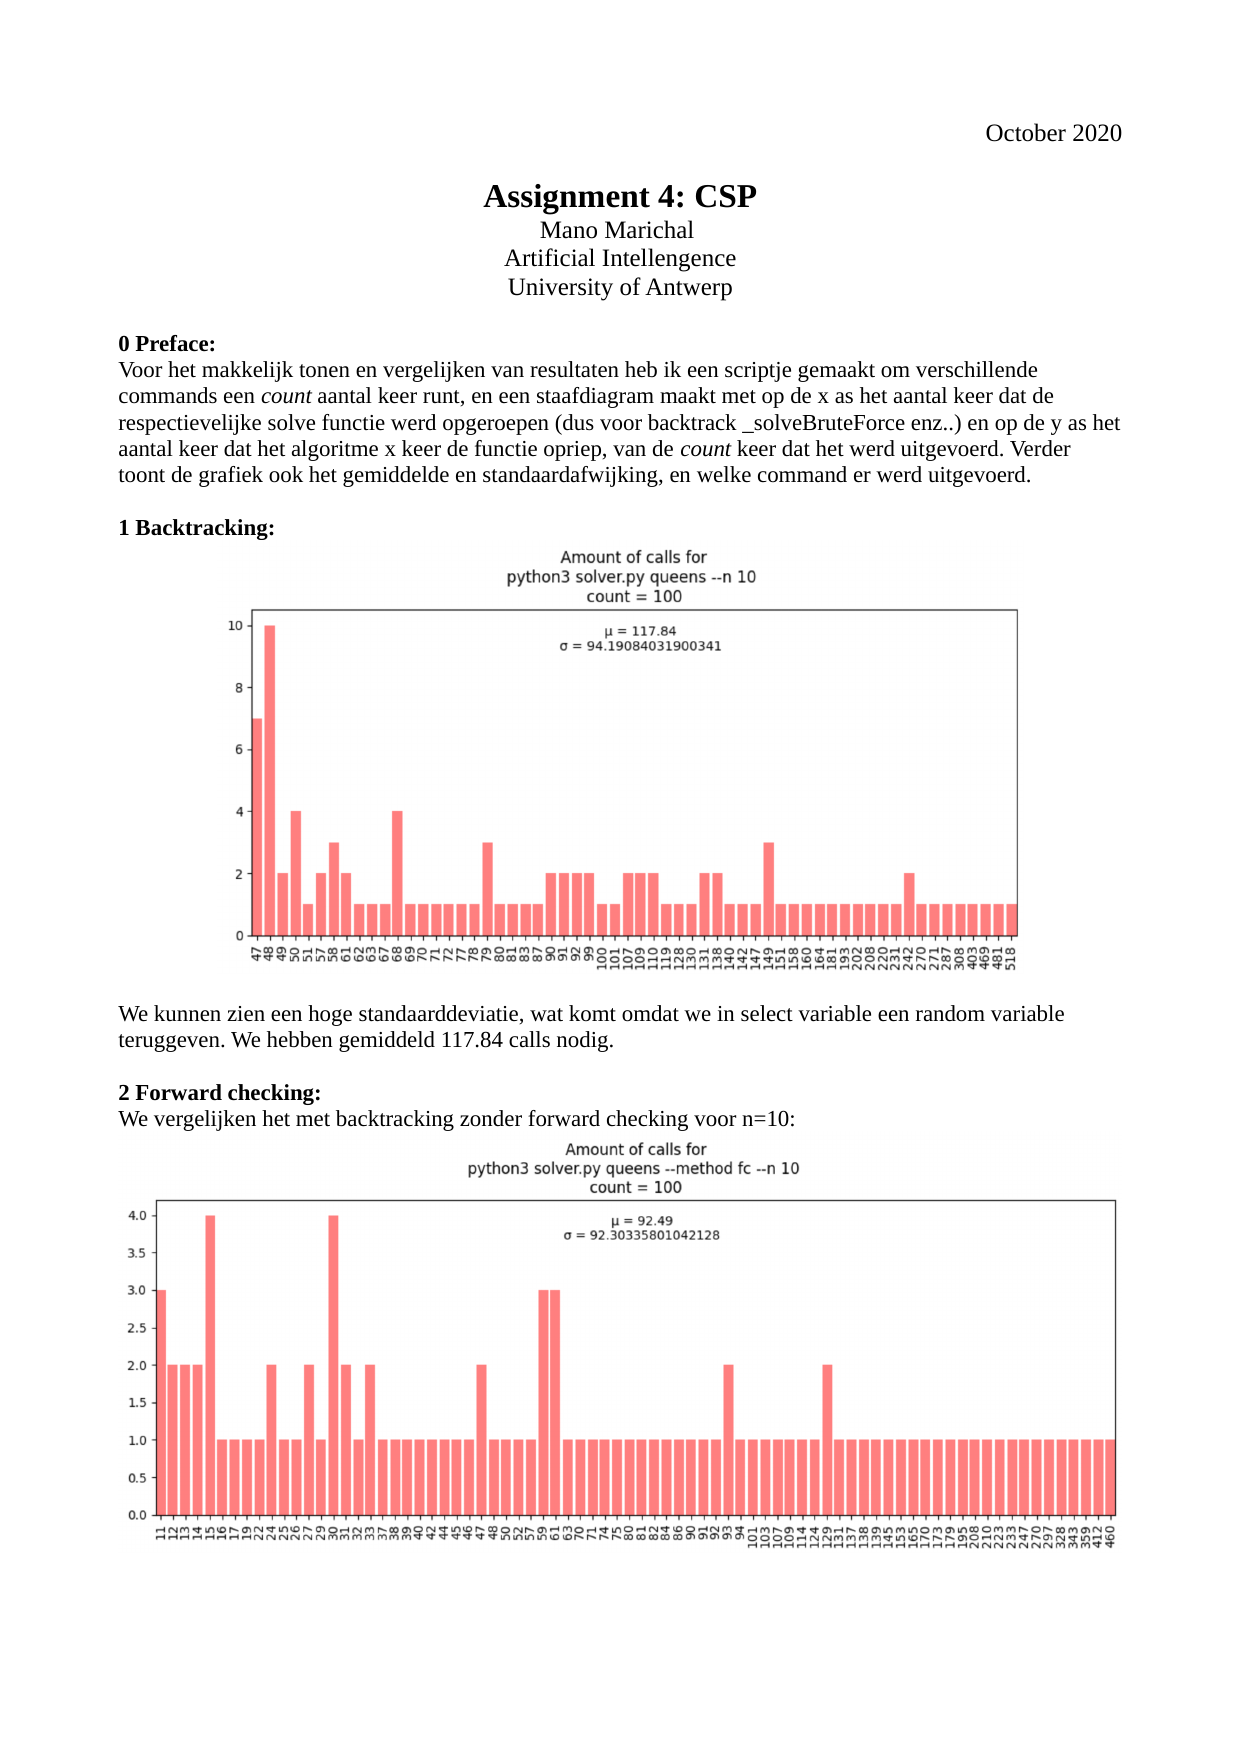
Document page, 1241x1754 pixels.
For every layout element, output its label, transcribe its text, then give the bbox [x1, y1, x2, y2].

text Voor het makkelijk tonen en vergelijken van resultaten heb ik een scriptje gemaakt om verschillende commands een count aantal keer runt, en een staafdiagram maakt met op de x as het aantal keer dat de respectievelijke solve functie werd opgeroepen (dus voor backtrack _solveBruteForce enz..) en op de y as het aantal keer dat het algoritme x keer de functie opriep, van de count keer dat het werd uitgevoerd. Verder toont de grafiek ook het gemiddelde en standaardafwijking, en welke command er werd uitgevoerd. [118, 356, 1122, 488]
picture [118, 1131, 1123, 1553]
text 0 Preface: [118, 330, 1122, 356]
text 1 Backtracking: [118, 514, 1122, 541]
text 2 Forward checking: [118, 1079, 1122, 1105]
text Assignment 4: CSP Mano Marichal [118, 176, 1122, 243]
text Artificial Intellengence University of Antwerp [118, 243, 1122, 301]
picture [216, 540, 1024, 974]
text We kunnen zien een hoge standaarddeviatie, wat komt omdat we in select variable een random variable teruggeven. We hebben gemiddeld 117.84 calls nodig. [118, 1000, 1122, 1053]
text We vergelijken het met backtracking zonder forward checking voor n=10: [118, 1105, 1122, 1131]
